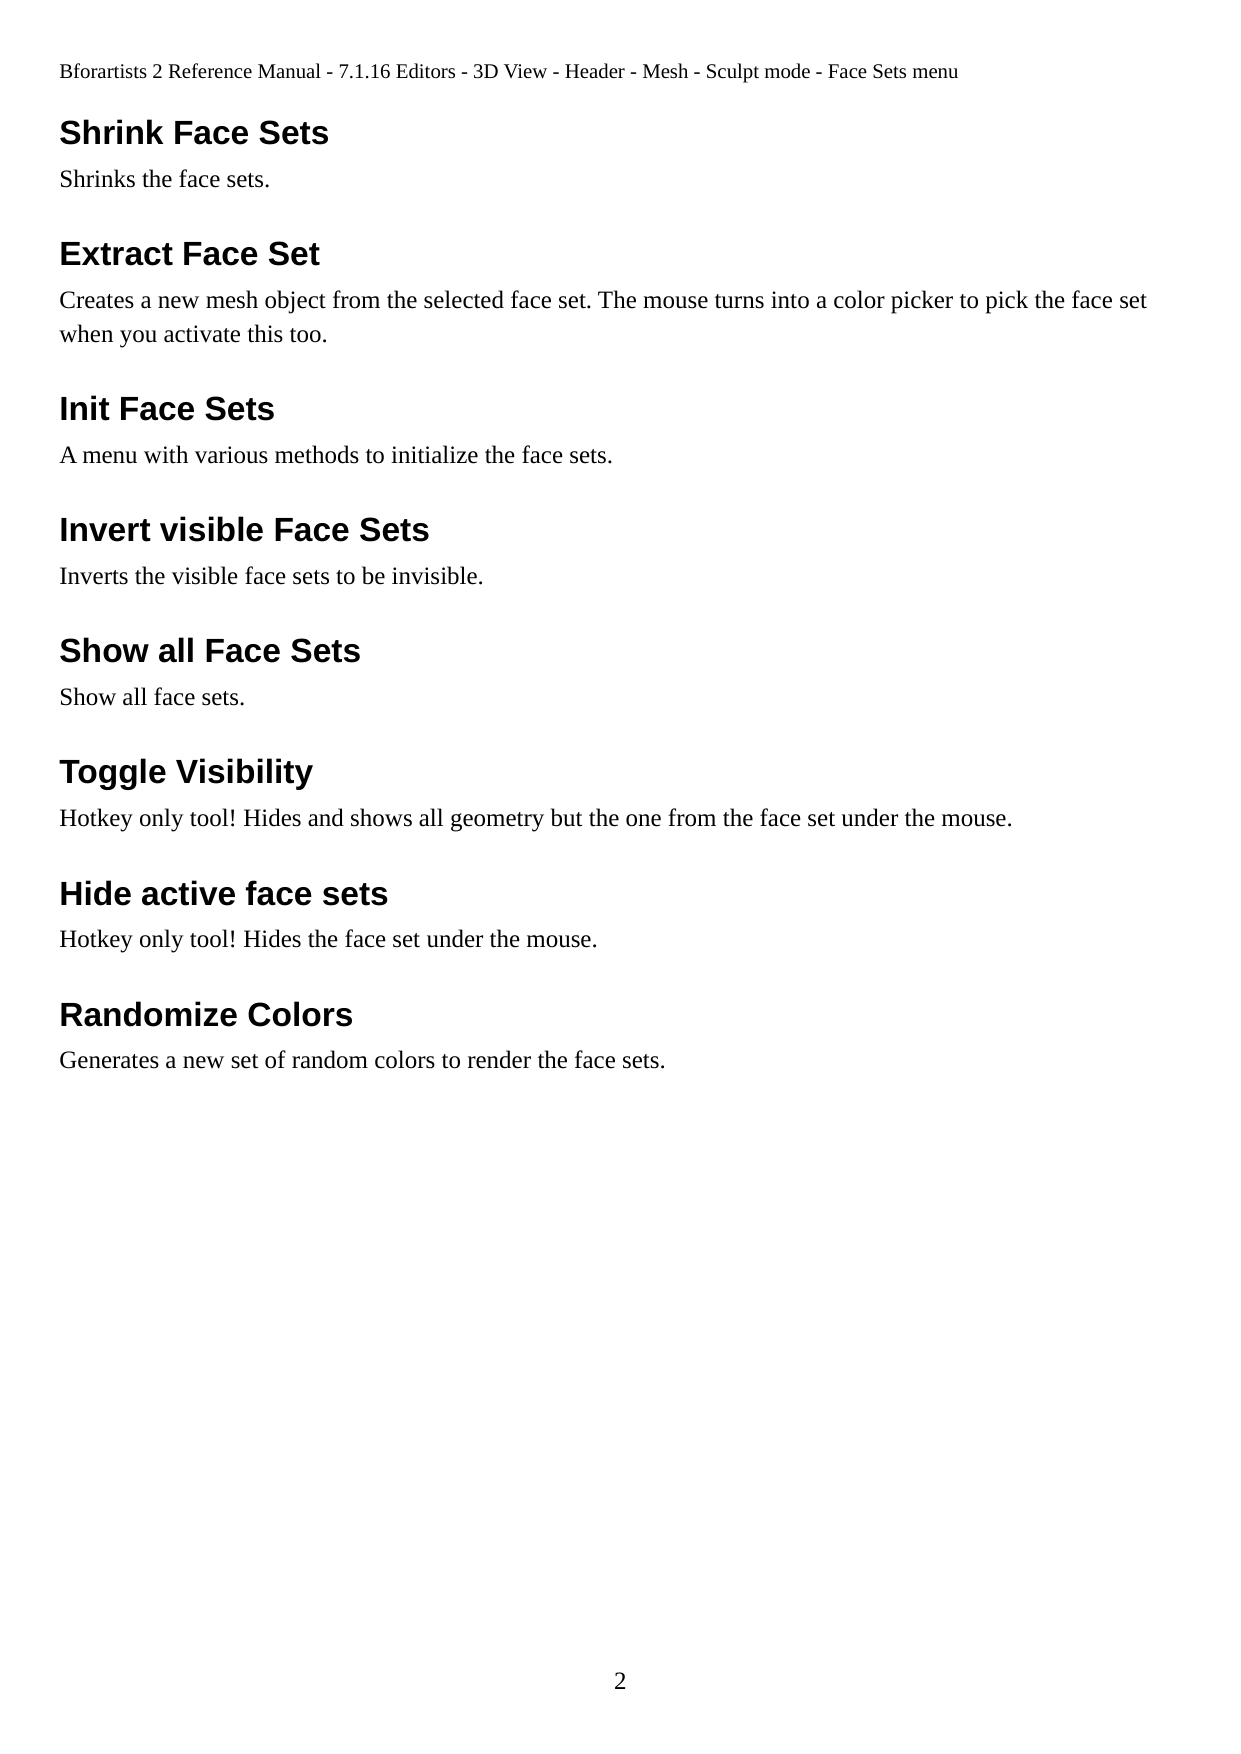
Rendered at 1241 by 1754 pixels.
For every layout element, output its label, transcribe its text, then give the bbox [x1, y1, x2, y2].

subtitle Invert visible Face Sets [59, 510, 1181, 549]
subtitle Randomize Colors [59, 994, 1181, 1033]
subtitle Toggle Visibility [59, 752, 1181, 791]
text Shrinks the face sets. [59, 164, 1181, 192]
text Inverts the visible face sets to be invisible. [59, 561, 1181, 590]
subtitle Show all Face Sets [59, 631, 1181, 670]
text Show all face sets. [59, 682, 1181, 711]
text Creates a new mesh object from the selected face set. The mouse turns into a color picker to pick the face set when you activate this too. [59, 285, 1181, 348]
subtitle Hide active face sets [59, 873, 1181, 912]
text Hotkey only tool! Hides and shows all geometry but the one from the face set under the mouse. [59, 803, 1181, 832]
subtitle Shrink Face Sets [59, 113, 1181, 151]
subtitle Extract Face Set [59, 234, 1181, 272]
text A menu with various methods to initialize the face sets. [59, 440, 1181, 469]
text Generates a new set of random colors to render the face sets. [59, 1046, 1181, 1074]
subtitle Init Face Sets [59, 389, 1181, 428]
text Hotkey only tool! Hides the face set under the mouse. [59, 924, 1181, 953]
